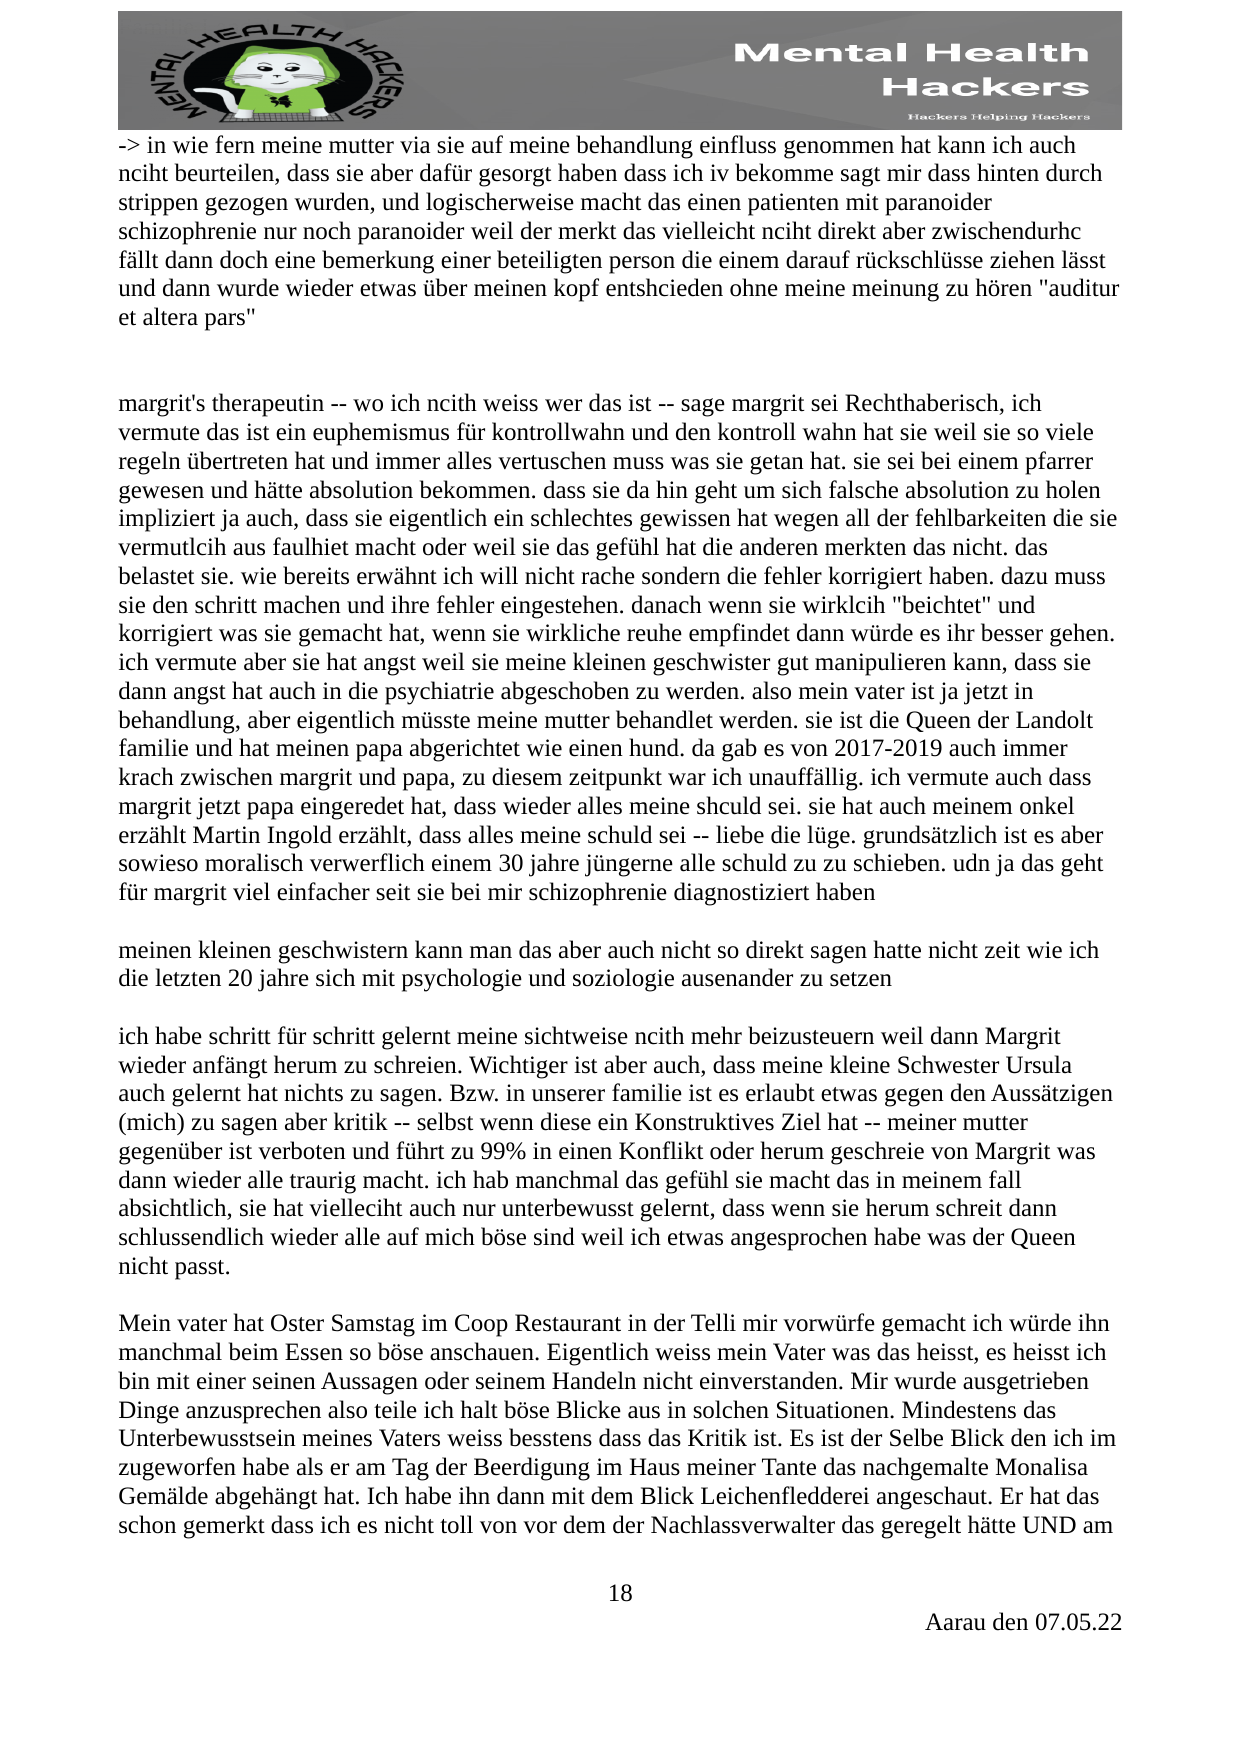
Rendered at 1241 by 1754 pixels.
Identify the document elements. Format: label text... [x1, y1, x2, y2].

text meinen kleinen geschwistern kann man das aber auch nicht so direkt sagen hatte nicht zeit wie ich die letzten 20 jahre sich mit psychologie und soziologie ausenander zu setzen [118, 935, 1122, 992]
picture [118, 11, 1123, 130]
text margrit's therapeutin -- wo ich ncith weiss wer das ist -- sage margrit sei Rechthaberisch, ich vermute das ist ein euphemismus für kontrollwahn und den kontroll wahn hat sie weil sie so viele regeln übertreten hat und immer alles vertuschen muss was sie getan hat. sie sei bei einem pfarrer gewesen und hätte absolution bekommen. dass sie da hin geht um sich falsche absolution zu holen impliziert ja auch, dass sie eigentlich ein schlechtes gewissen hat wegen all der fehlbarkeiten die sie vermutlcih aus faulhiet macht oder weil sie das gefühl hat die anderen merkten das nicht. das belastet sie. wie bereits erwähnt ich will nicht rache sondern die fehler korrigiert haben. dazu muss sie den schritt machen und ihre fehler eingestehen. danach wenn sie wirklcih "beichtet" und korrigiert was sie gemacht hat, wenn sie wirkliche reuhe empfindet dann würde es ihr besser gehen. ich vermute aber sie hat angst weil sie meine kleinen geschwister gut manipulieren kann, dass sie dann angst hat auch in die psychiatrie abgeschoben zu werden. also mein vater ist ja jetzt in behandlung, aber eigentlich müsste meine mutter behandlet werden. sie ist die Queen der Landolt familie und hat meinen papa abgerichtet wie einen hund. da gab es von 2017-2019 auch immer krach zwischen margrit und papa, zu diesem zeitpunkt war ich unauffällig. ich vermute auch dass margrit jetzt papa eingeredet hat, dass wieder alles meine shculd sei. sie hat auch meinem onkel erzählt Martin Ingold erzählt, dass alles meine schuld sei -- liebe die lüge. grundsätzlich ist es aber sowieso moralisch verwerflich einem 30 jahre jüngerne alle schuld zu zu schieben. udn ja das geht für margrit viel einfacher seit sie bei mir schizophrenie diagnostiziert haben [118, 388, 1122, 906]
text ich habe schritt für schritt gelernt meine sichtweise ncith mehr beizusteuern weil dann Margrit wieder anfängt herum zu schreien. Wichtiger ist aber auch, dass meine kleine Schwester Ursula auch gelernt hat nichts zu sagen. Bzw. in unserer familie ist es erlaubt etwas gegen den Aussätzigen (mich) zu sagen aber kritik -- selbst wenn diese ein Konstruktives Ziel hat -- meiner mutter gegenüber ist verboten und führt zu 99% in einen Konflikt oder herum geschreie von Margrit was dann wieder alle traurig macht. ich hab manchmal das gefühl sie macht das in meinem fall absichtlich, sie hat vielleciht auch nur unterbewusst gelernt, dass wenn sie herum schreit dann schlussendlich wieder alle auf mich böse sind weil ich etwas angesprochen habe was der Queen nicht passt. [118, 1021, 1122, 1280]
text -> in wie fern meine mutter via sie auf meine behandlung einfluss genommen hat kann ich auch nciht beurteilen, dass sie aber dafür gesorgt haben dass ich iv bekomme sagt mir dass hinten durch strippen gezogen wurden, und logischerweise macht das einen patienten mit paranoider schizophrenie nur noch paranoider weil der merkt das vielleicht nciht direkt aber zwischendurhc fällt dann doch eine bemerkung einer beteiligten person die einem darauf rückschlüsse ziehen lässt und dann wurde wieder etwas über meinen kopf entshcieden ohne meine meinung zu hören "auditur et altera pars" [118, 130, 1122, 331]
text Mein vater hat Oster Samstag im Coop Restaurant in der Telli mir vorwürfe gemacht ich würde ihn manchmal beim Essen so böse anschauen. Eigentlich weiss mein Vater was das heisst, es heisst ich bin mit einer seinen Aussagen oder seinem Handeln nicht einverstanden. Mir wurde ausgetrieben Dinge anzusprechen also teile ich halt böse Blicke aus in solchen Situationen. Mindestens das Unterbewusstsein meines Vaters weiss besstens dass das Kritik ist. Es ist der Selbe Blick den ich im zugeworfen habe als er am Tag der Beerdigung im Haus meiner Tante das nachgemalte Monalisa Gemälde abgehängt hat. Ich habe ihn dann mit dem Blick Leichenfledderei angeschaut. Er hat das schon gemerkt dass ich es nicht toll von vor dem der Nachlassverwalter das geregelt hätte UND am [118, 1308, 1122, 1538]
